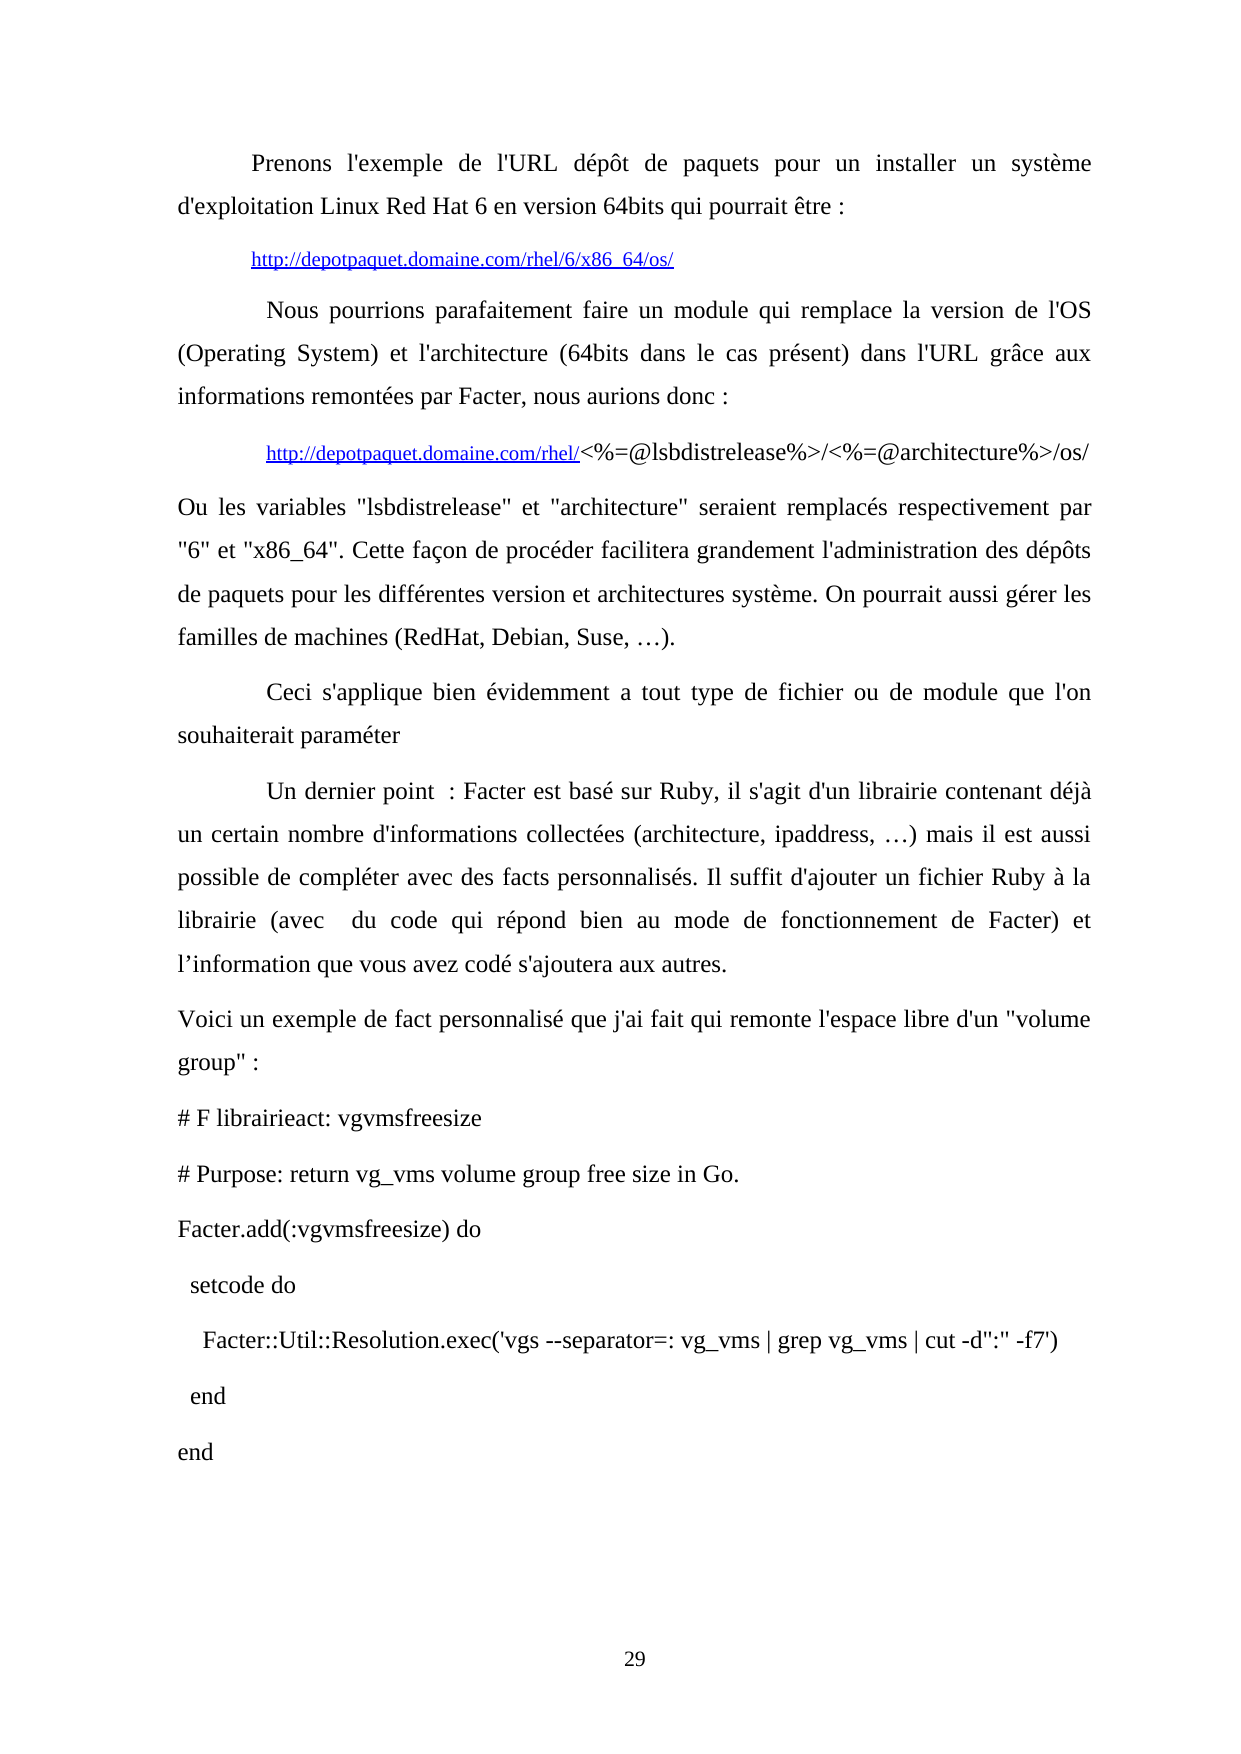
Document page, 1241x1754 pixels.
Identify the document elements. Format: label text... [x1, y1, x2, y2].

text end [177, 1381, 1092, 1410]
text # F librairieact: vgvmsfreesize [177, 1103, 1092, 1132]
text Facter.add(:vgvmsfreesize) do [177, 1214, 1092, 1243]
text http://depotpaquet.domaine.com/rhel/<%=@lsbdistrelease%>/<%=@architecture%>/os/ [177, 437, 1092, 466]
text Nous pourrions parafaitement faire un module qui remplace la version de l'OS (Operating System) et l'architecture (64bits dans le cas présent) dans l'URL grâce aux informations remontées par Facter, nous aurions donc : [177, 295, 1092, 410]
text setcode do [177, 1270, 1092, 1299]
text Un dernier point : Facter est basé sur Ruby, il s'agit d'un librairie contenant déjà un certain nombre d'informations collectées (architecture, ipaddress, …) mais il est aussi possible de compléter avec des facts personnalisés. Il suffit d'ajouter un fichier Ruby à la librairie (avec du code qui répond bien au mode de fonctionnement de Facter) et l’information que vous avez codé s'ajoutera aux autres. [177, 776, 1092, 977]
text # Purpose: return vg_vms volume group free size in Go. [177, 1159, 1092, 1187]
text http://depotpaquet.domaine.com/rhel/6/x86_64/os/ [177, 246, 1092, 271]
text Facter::Util::Resolution.exec('vgs --separator=: vg_vms | grep vg_vms | cut -d":" -f7') [177, 1326, 1092, 1354]
text Voici un exemple de fact personnalisé que j'ai fait qui remonte l'espace libre d'un "volume group" : [177, 1004, 1092, 1076]
text Ceci s'applique bien évidemment a tout type de fichier ou de module que l'on souhaiterait paraméter [177, 677, 1092, 749]
text Ou les variables "lsbdistrelease" et "architecture" seraient remplacés respectivement par "6" et "x86_64". Cette façon de procéder facilitera grandement l'administration des dépôts de paquets pour les différentes version et architectures système. On pourrait aussi gérer les familles de machines (RedHat, Debian, Suse, …). [177, 492, 1092, 651]
text Prenons l'exemple de l'URL dépôt de paquets pour un installer un système d'exploitation Linux Red Hat 6 en version 64bits qui pourrait être : [177, 148, 1092, 219]
text end [177, 1437, 1092, 1466]
